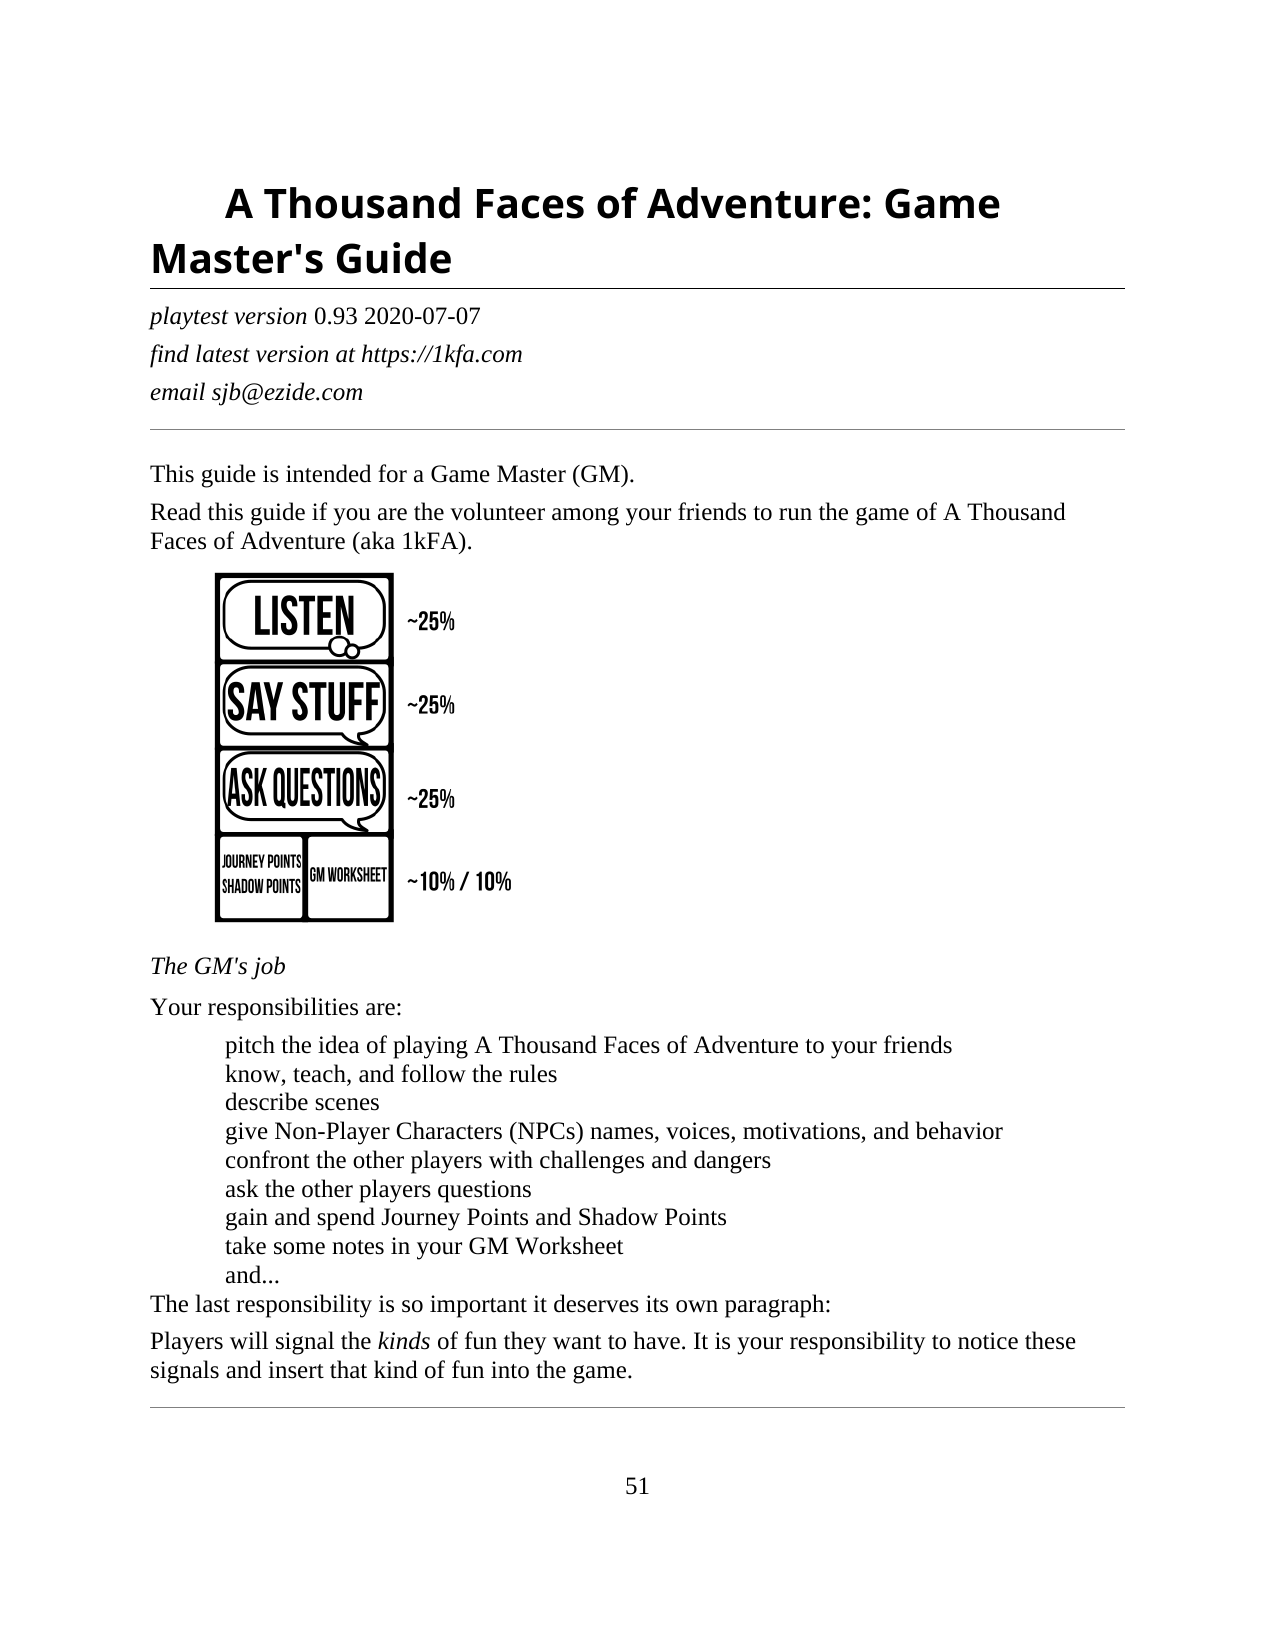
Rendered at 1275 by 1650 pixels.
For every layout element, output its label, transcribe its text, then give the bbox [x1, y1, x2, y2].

text Players will signal the kinds of fun they want to have. It is your responsibility to notice these signals and insert that kind of fun into the game. [150, 1326, 1125, 1384]
text This guide is intended for a Game Master (GM). [150, 459, 1125, 488]
list gain and spend Journey Points and Shadow Points [187, 1202, 1125, 1231]
picture [150, 563, 525, 939]
list pitch the idea of playing A Thousand Faces of Adventure to your friends [187, 1030, 1125, 1059]
list confront the other players with challenges and dangers [187, 1145, 1125, 1174]
list ask the other players questions [187, 1174, 1125, 1202]
text find latest version at https://1kfa.com [150, 339, 1125, 368]
text email sjb@ezide.com [150, 377, 1125, 405]
list take some notes in your GM Worksheet [187, 1231, 1125, 1260]
subtitle A Thousand Faces of Adventure: Game Master's Guide [150, 175, 1125, 288]
list know, teach, and follow the rules [187, 1059, 1125, 1087]
text Read this guide if you are the volunteer among your friends to run the game of A Thousand Faces of Adventure (aka 1kFA). [150, 497, 1125, 554]
text The last responsibility is so important it deserves its own paragraph: [150, 1289, 1125, 1317]
text playtest version 0.93 2020-07-07 [150, 301, 1125, 330]
text The GM's job [150, 951, 1125, 980]
text Your responsibilities are: [150, 992, 1125, 1021]
list and... [187, 1260, 1125, 1289]
list describe scenes [187, 1087, 1125, 1116]
list give Non-Player Characters (NPCs) names, voices, motivations, and behavior [187, 1116, 1125, 1145]
